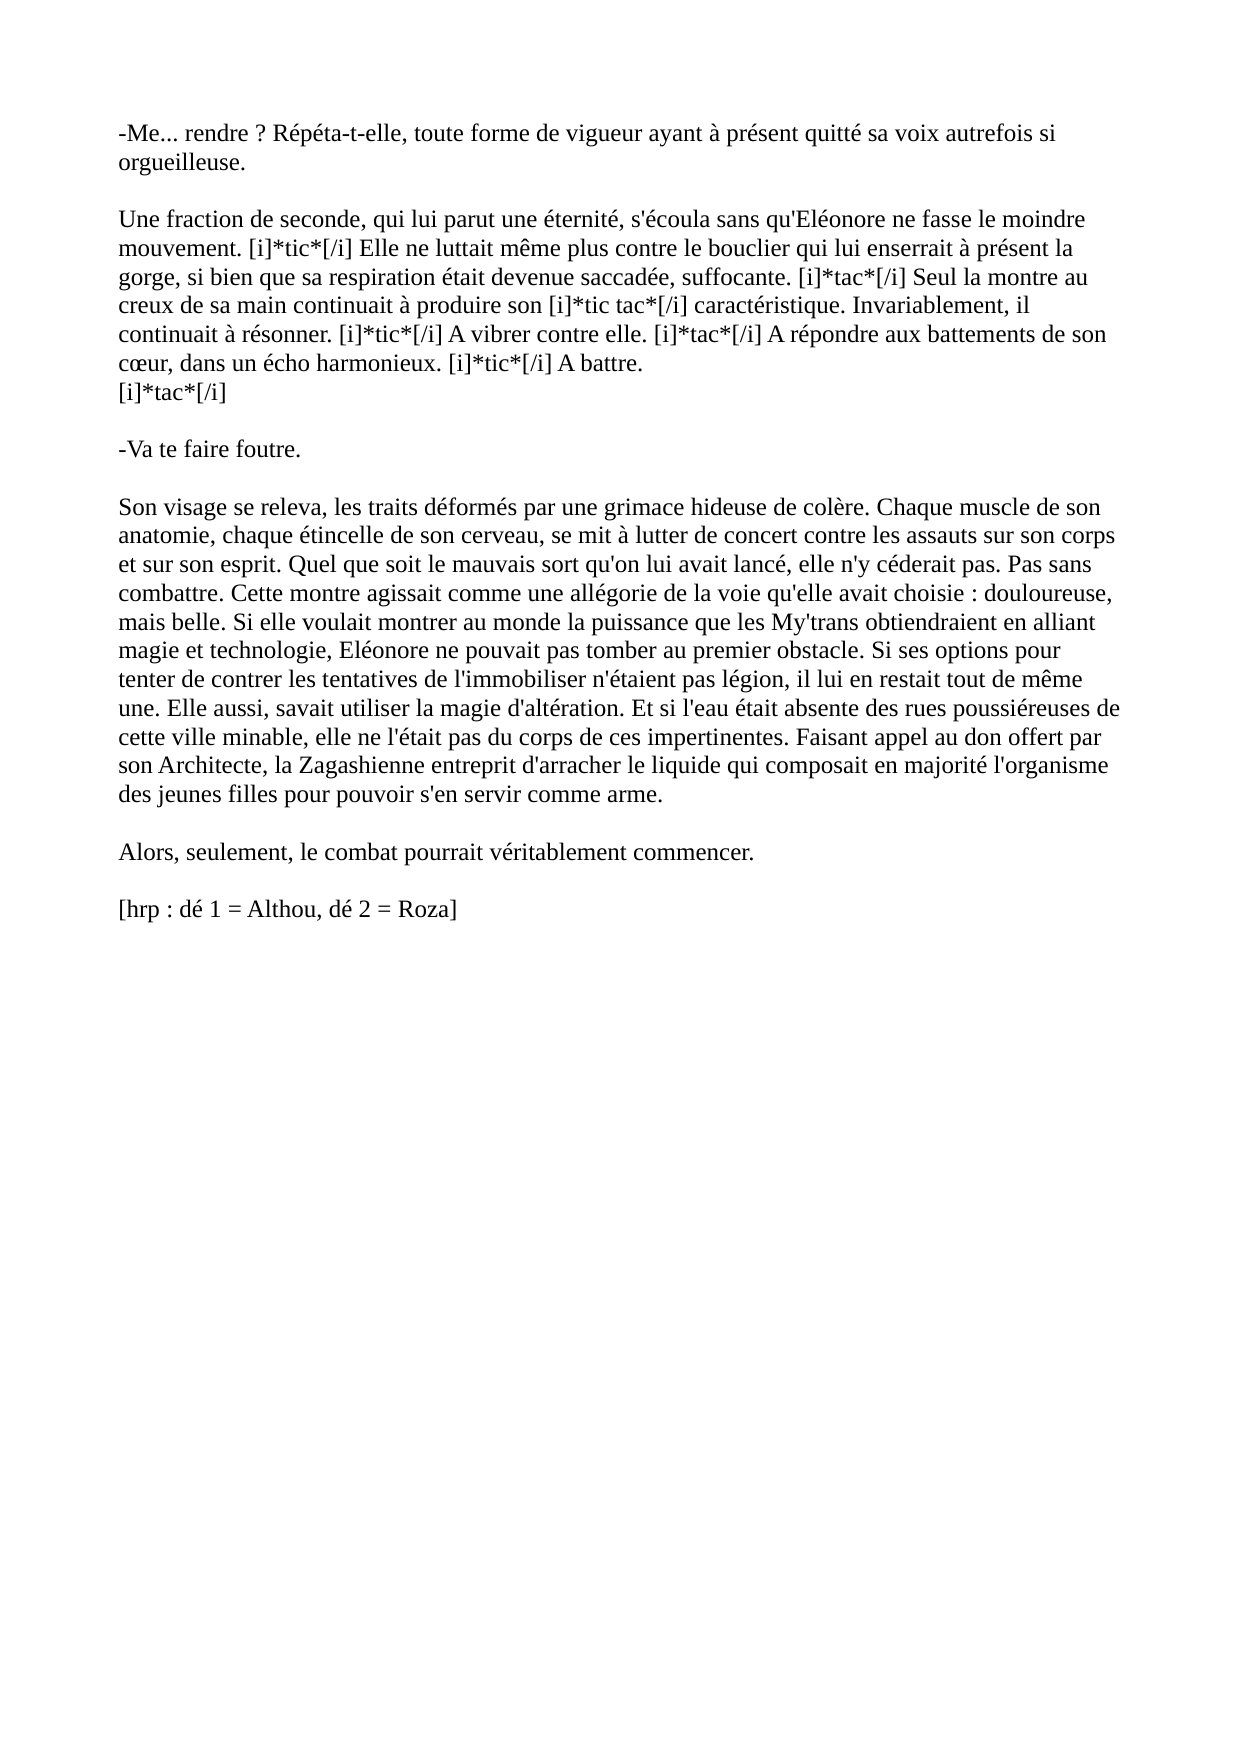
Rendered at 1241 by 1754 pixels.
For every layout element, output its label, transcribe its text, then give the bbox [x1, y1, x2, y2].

text [i]*tac*[/i] [118, 377, 1122, 406]
text [hrp : dé 1 = Althou, dé 2 = Roza] [118, 894, 1122, 923]
text Alors, seulement, le combat pourrait véritablement commencer. [118, 837, 1122, 866]
text -Me... rendre ? Répéta-t-elle, toute forme de vigueur ayant à présent quitté sa voix autrefois si orgueilleuse. [118, 118, 1122, 176]
text Une fraction de seconde, qui lui parut une éternité, s'écoula sans qu'Eléonore ne fasse le moindre mouvement. [i]*tic*[/i] Elle ne luttait même plus contre le bouclier qui lui enserrait à présent la gorge, si bien que sa respiration était devenue saccadée, suffocante. [i]*tac*[/i] Seul la montre au creux de sa main continuait à produire son [i]*tic tac*[/i] caractéristique. Invariablement, il continuait à résonner. [i]*tic*[/i] A vibrer contre elle. [i]*tac*[/i] A répondre aux battements de son cœur, dans un écho harmonieux. [i]*tic*[/i] A battre. [118, 204, 1122, 377]
text Son visage se releva, les traits déformés par une grimace hideuse de colère. Chaque muscle de son anatomie, chaque étincelle de son cerveau, se mit à lutter de concert contre les assauts sur son corps et sur son esprit. Quel que soit le mauvais sort qu'on lui avait lancé, elle n'y céderait pas. Pas sans combattre. Cette montre agissait comme une allégorie de la voie qu'elle avait choisie : douloureuse, mais belle. Si elle voulait montrer au monde la puissance que les My'trans obtiendraient en alliant magie et technologie, Eléonore ne pouvait pas tomber au premier obstacle. Si ses options pour tenter de contrer les tentatives de l'immobiliser n'étaient pas légion, il lui en restait tout de même une. Elle aussi, savait utiliser la magie d'altération. Et si l'eau était absente des rues poussiéreuses de cette ville minable, elle ne l'était pas du corps de ces impertinentes. Faisant appel au don offert par son Architecte, la Zagashienne entreprit d'arracher le liquide qui composait en majorité l'organisme des jeunes filles pour pouvoir s'en servir comme arme. [118, 492, 1122, 808]
text -Va te faire foutre. [118, 434, 1122, 463]
